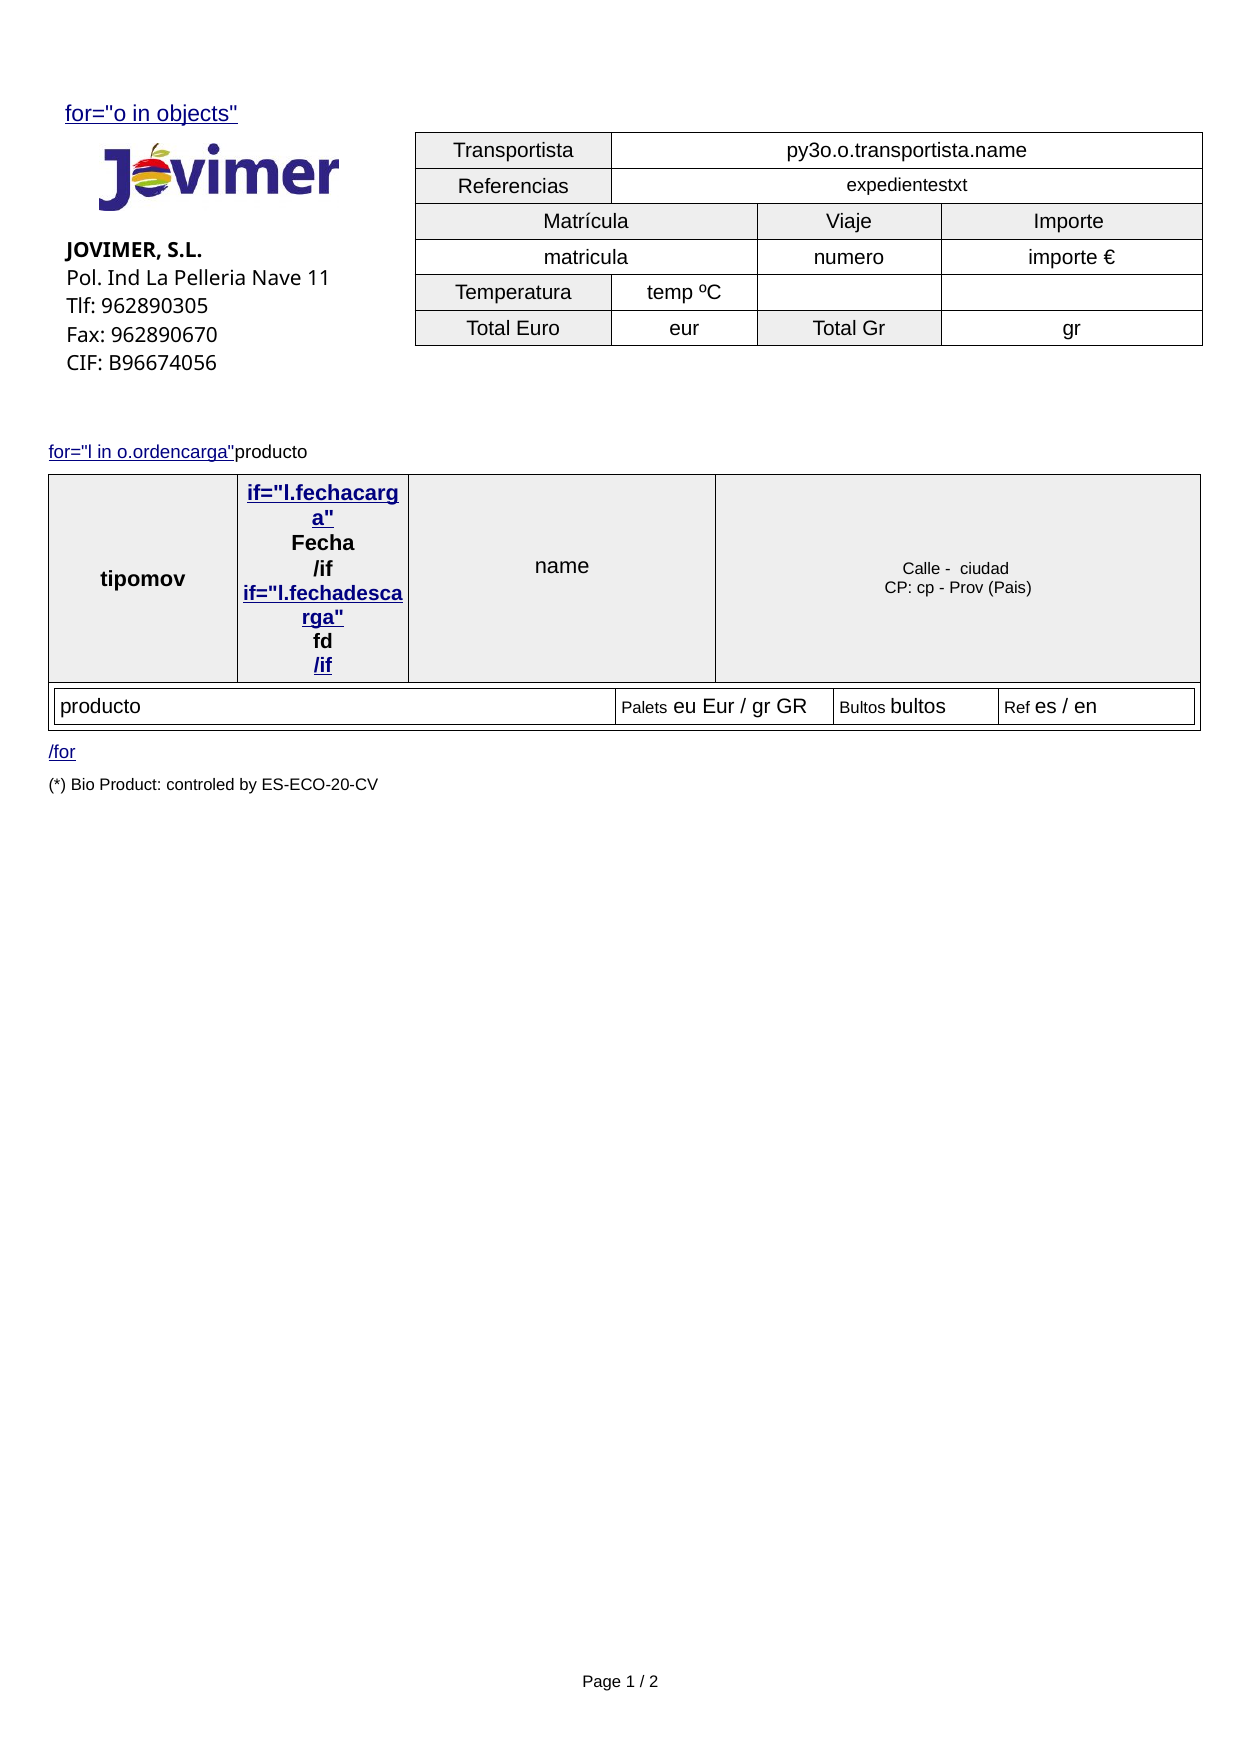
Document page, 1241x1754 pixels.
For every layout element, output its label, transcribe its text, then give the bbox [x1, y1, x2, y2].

table_cell /for [43, 736, 1212, 768]
picture [99, 143, 339, 211]
table_cell Referencias [416, 169, 611, 203]
table_cell Total Euro [416, 311, 611, 345]
table_cell Total Gr [758, 311, 941, 345]
table_header Bultos bultos [834, 689, 998, 724]
table_cell gr [942, 311, 1202, 345]
table_header producto [55, 689, 615, 724]
table_cell Temperatura [416, 275, 611, 310]
table_header tipomov [49, 475, 237, 682]
table_cell Matrícula [416, 204, 757, 239]
table_cell [942, 275, 1202, 310]
table_cell numero [758, 240, 941, 274]
table_cell importe € [942, 240, 1202, 274]
table_cell [43, 468, 1212, 736]
table_header Calle - ciudad CP: cp - Prov (Pais) [716, 475, 1200, 682]
table_cell matricula [416, 240, 757, 274]
table_cell (*) Bio Product: controled by ES-ECO-20-CV [43, 769, 1212, 799]
table_cell [49, 683, 1200, 729]
table_header for="l in o.ordencarga"producto [43, 435, 1212, 468]
table_cell temp ºC [612, 275, 757, 310]
table_header if="l.fechacarga" Fecha /if if="l.fechadescarga" fd /if [238, 475, 408, 682]
table_cell [758, 275, 941, 310]
table_header [409, 127, 1208, 383]
table_cell expedientestxt [612, 169, 1202, 203]
table_header Ref es / en [999, 689, 1194, 724]
table_cell Viaje [758, 204, 941, 239]
table_header Transportista [416, 133, 611, 168]
table_cell eur [612, 311, 757, 345]
table_header name [409, 475, 715, 682]
table_cell Importe [942, 204, 1202, 239]
table_header JOVIMER, S.L. Pol. Ind La Pelleria Nave 11 Tlf: 962890305 Fax: 962890670 CIF: B96674056 [60, 127, 409, 383]
table_header py3o.o.transportista.name [612, 133, 1202, 168]
text for="o in objects" [65, 100, 1175, 127]
table_header Palets eu Eur / gr GR [616, 689, 833, 724]
